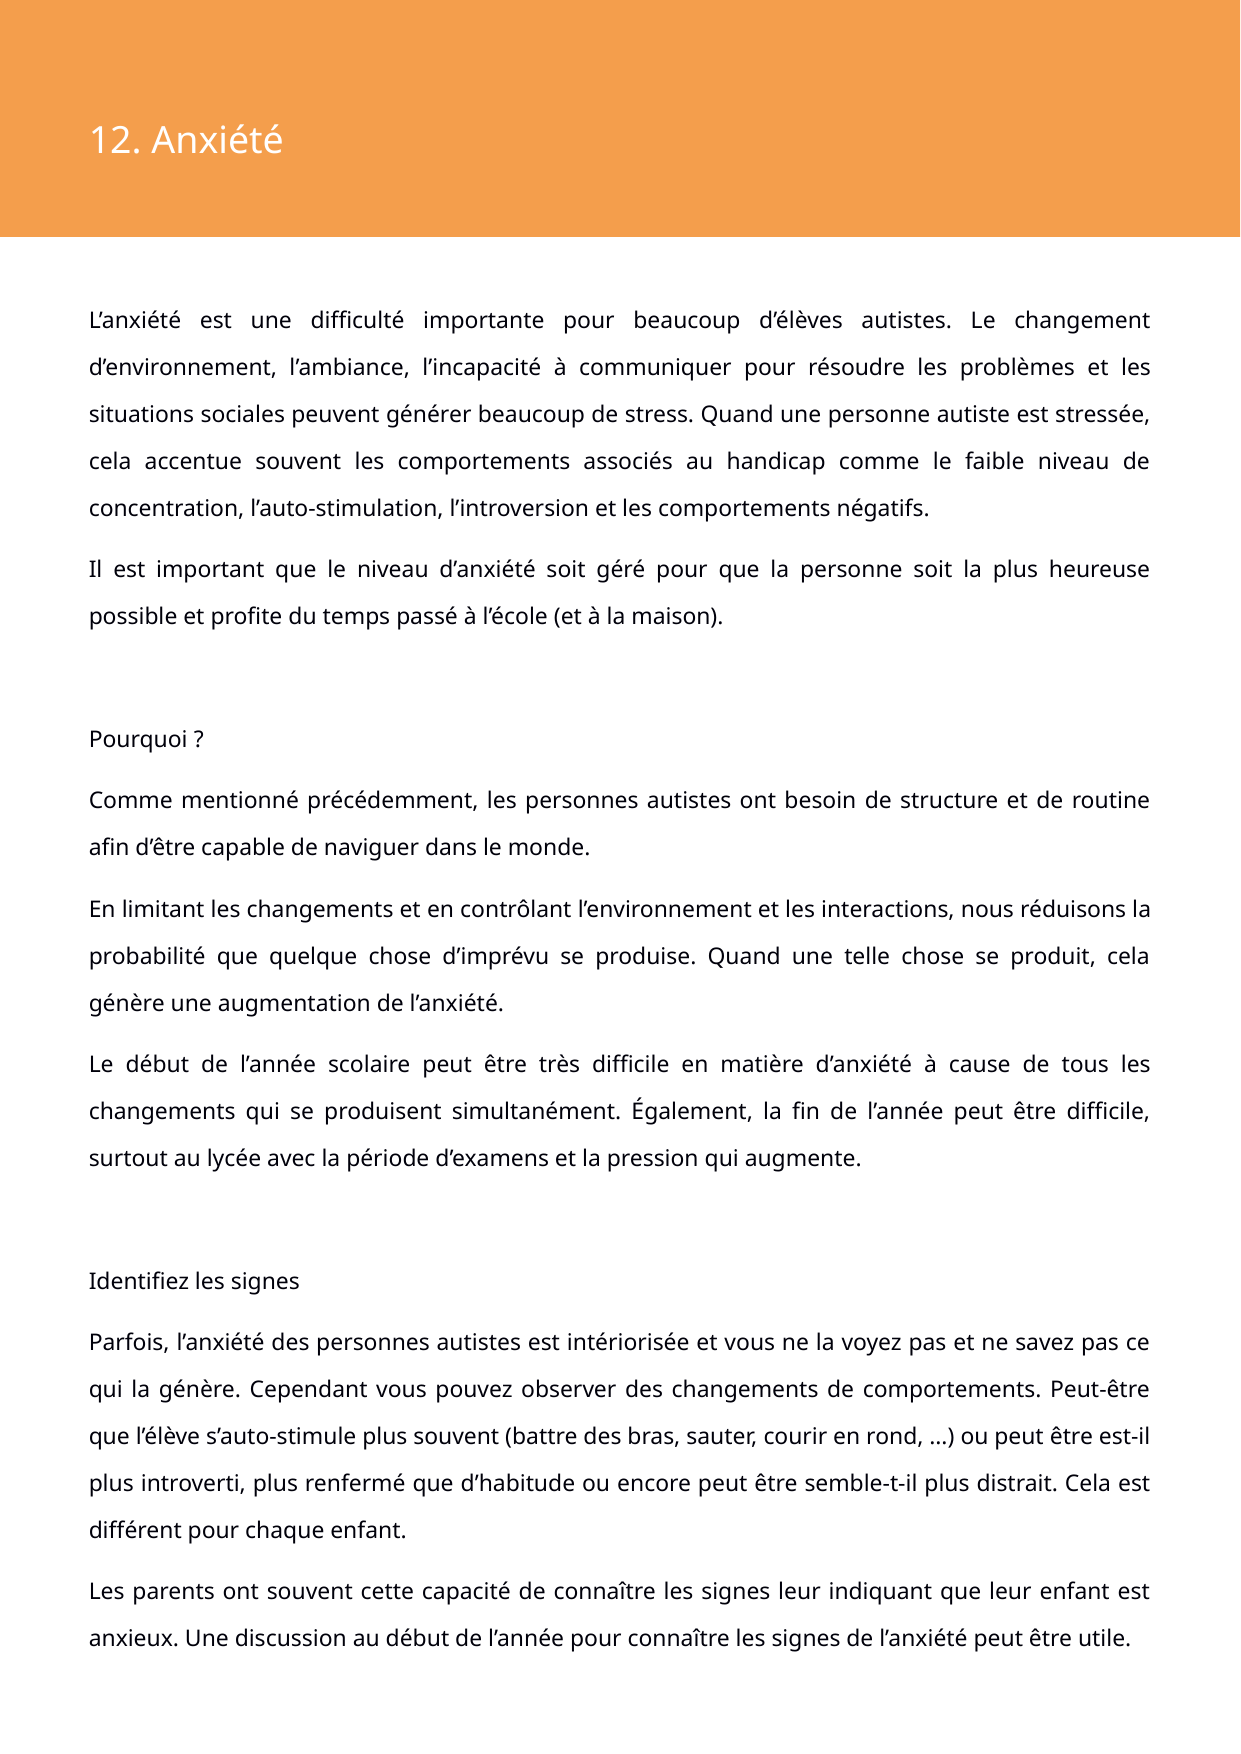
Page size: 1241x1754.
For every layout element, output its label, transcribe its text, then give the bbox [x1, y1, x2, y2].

text En limitant les changements et en contrôlant l’environnement et les interactions, nous réduisons la probabilité que quelque chose d’imprévu se produise. Quand une telle chose se produit, cela génère une augmentation de l’anxiété. [88, 893, 1152, 1018]
text Comme mentionné précédemment, les personnes autistes ont besoin de structure et de routine afin d’être capable de naviguer dans le monde. [88, 784, 1152, 862]
text Il est important que le niveau d’anxiété soit géré pour que la personne soit la plus heureuse possible et profite du temps passé à l’école (et à la maison). [88, 553, 1152, 631]
text Le début de l’année scolaire peut être très difficile en matière d’anxiété à cause de tous les changements qui se produisent simultanément. Également, la fin de l’année peut être difficile, surtout au lycée avec la période d’examens et la pression qui augmente. [88, 1048, 1152, 1173]
subtitle 12. Anxiété [88, 113, 1152, 164]
text Identifiez les signes [88, 1264, 1152, 1296]
text L’anxiété est une difficulté importante pour beaucoup d’élèves autistes. Le changement d’environnement, l’ambiance, l’incapacité à communiquer pour résoudre les problèmes et les situations sociales peuvent générer beaucoup de stress. Quand une personne autiste est stressée, cela accentue souvent les comportements associés au handicap comme le faible niveau de concentration, l’auto-stimulation, l’introversion et les comportements négatifs. [88, 304, 1152, 523]
text Parfois, l’anxiété des personnes autistes est intériorisée et vous ne la voyez pas et ne savez pas ce qui la génère. Cependant vous pouvez observer des changements de comportements. Peut-être que l’élève s’auto-stimule plus souvent (battre des bras, sauter, courir en rond, …) ou peut être est-il plus introverti, plus renfermé que d’habitude ou encore peut être semble-t-il plus distrait. Cela est différent pour chaque enfant. [88, 1326, 1152, 1545]
text Pourquoi ? [88, 723, 1152, 754]
text Les parents ont souvent cette capacité de connaître les signes leur indiquant que leur enfant est anxieux. Une discussion au début de l’année pour connaître les signes de l’anxiété peut être utile. [88, 1575, 1152, 1653]
